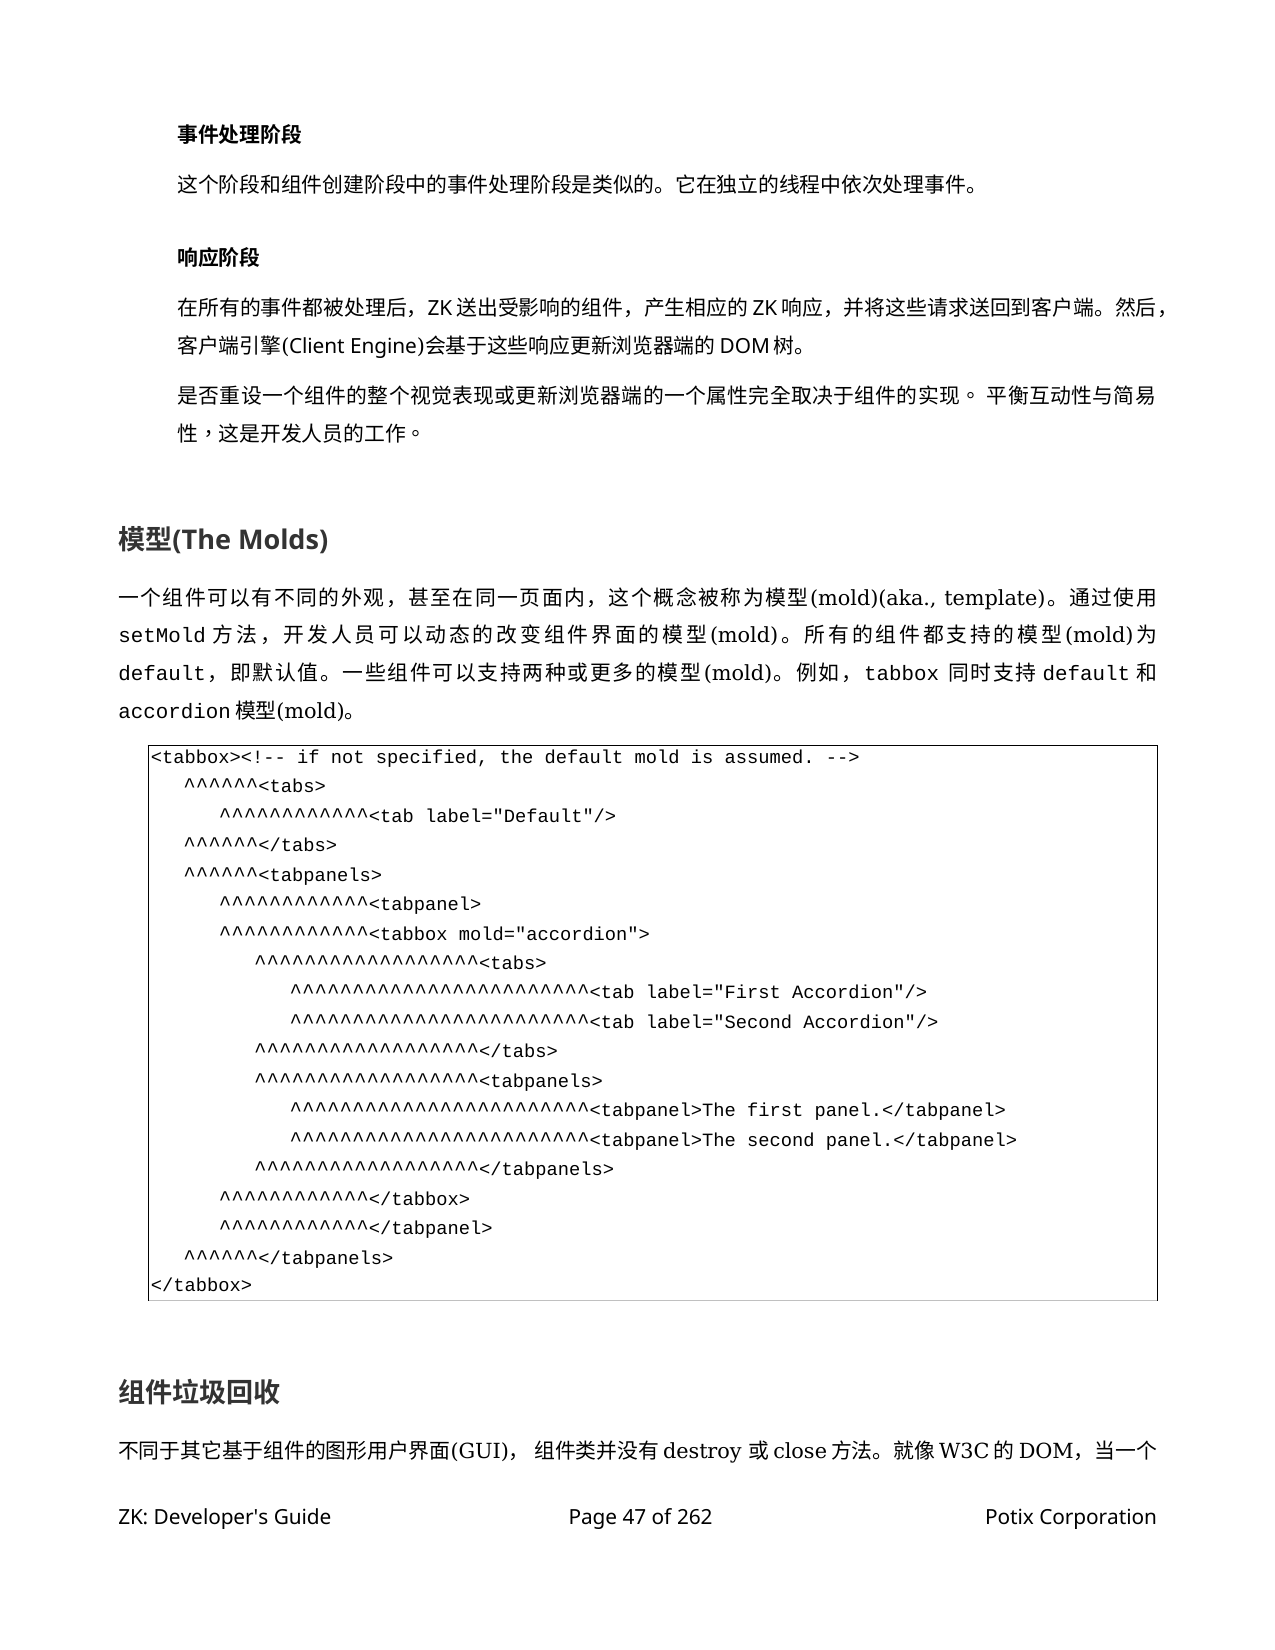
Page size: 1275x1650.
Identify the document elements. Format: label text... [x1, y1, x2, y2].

text ^^^^^^^^^^^^^^^^^^^^^^^^<tab label="First Accordion"/> [149, 978, 1157, 1005]
text <tabbox><!-- if not specified, the default mold is assumed. --> [149, 746, 1157, 769]
subtitle 模型(The Molds) [118, 518, 1157, 558]
subtitle 响应阶段 [177, 241, 1157, 271]
text ^^^^^^^^^^^^^^^^^^</tabs> [149, 1037, 1157, 1064]
text ^^^^^^<tabpanels> [149, 861, 1157, 887]
text </tabbox> [149, 1273, 1157, 1300]
text ^^^^^^<tabs> [149, 772, 1157, 799]
text 一个组件可以有不同的外观，甚至在同一页面内，这个概念被称为模型(mold)(aka., template)。通过使用setMold方法，开发人员可以动态的改变组件界面的模型(mold)。所有的组件都支持的模型(mold)为default，即默认值。一些组件可以支持两种或更多的模型(mold)。例如，tabbox 同时支持default和accordion模型(mold)。 [118, 581, 1157, 724]
text ^^^^^^^^^^^^</tabbox> [149, 1185, 1157, 1211]
text 这个阶段和组件创建阶段中的事件处理阶段是类似的。它在独立的线程中依次处理事件。 [177, 169, 1157, 199]
text ^^^^^^^^^^^^^^^^^^<tabs> [149, 949, 1157, 976]
text 是否重设一个组件的整个视觉表现或更新浏览器端的一个属性完全取决于组件的实现。 平衡互动性与简易性，这是开发人员的工作。 [177, 380, 1157, 447]
text ^^^^^^^^^^^^<tabbox mold="accordion"> [149, 919, 1157, 946]
text ^^^^^^^^^^^^</tabpanel> [149, 1214, 1157, 1241]
text ^^^^^^^^^^^^^^^^^^^^^^^^<tabpanel>The second panel.</tabpanel> [149, 1126, 1157, 1152]
text ^^^^^^</tabs> [149, 831, 1157, 858]
text ^^^^^^</tabpanels> [149, 1244, 1157, 1270]
text ^^^^^^^^^^^^<tab label="Default"/> [149, 802, 1157, 828]
text ^^^^^^^^^^^^^^^^^^</tabpanels> [149, 1155, 1157, 1182]
text 在所有的事件都被处理后，ZK送出受影响的组件，产生相应的ZK响应，并将这些请求送回到客户端。然后，客户端引擎(Client Engine)会基于这些响应更新浏览器端的DOM树。 [177, 292, 1157, 359]
text ^^^^^^^^^^^^^^^^^^<tabpanels> [149, 1067, 1157, 1093]
subtitle 事件处理阶段 [177, 118, 1157, 148]
text 不同于其它基于组件的图形用户界面(GUI)， 组件类并没有destroy 或close方法。就像W3C的DOM，当一个 [118, 1434, 1157, 1464]
text ^^^^^^^^^^^^<tabpanel> [149, 890, 1157, 917]
text ^^^^^^^^^^^^^^^^^^^^^^^^<tab label="Second Accordion"/> [149, 1008, 1157, 1034]
text ^^^^^^^^^^^^^^^^^^^^^^^^<tabpanel>The first panel.</tabpanel> [149, 1096, 1157, 1123]
subtitle 组件垃圾回收 [118, 1371, 1157, 1410]
